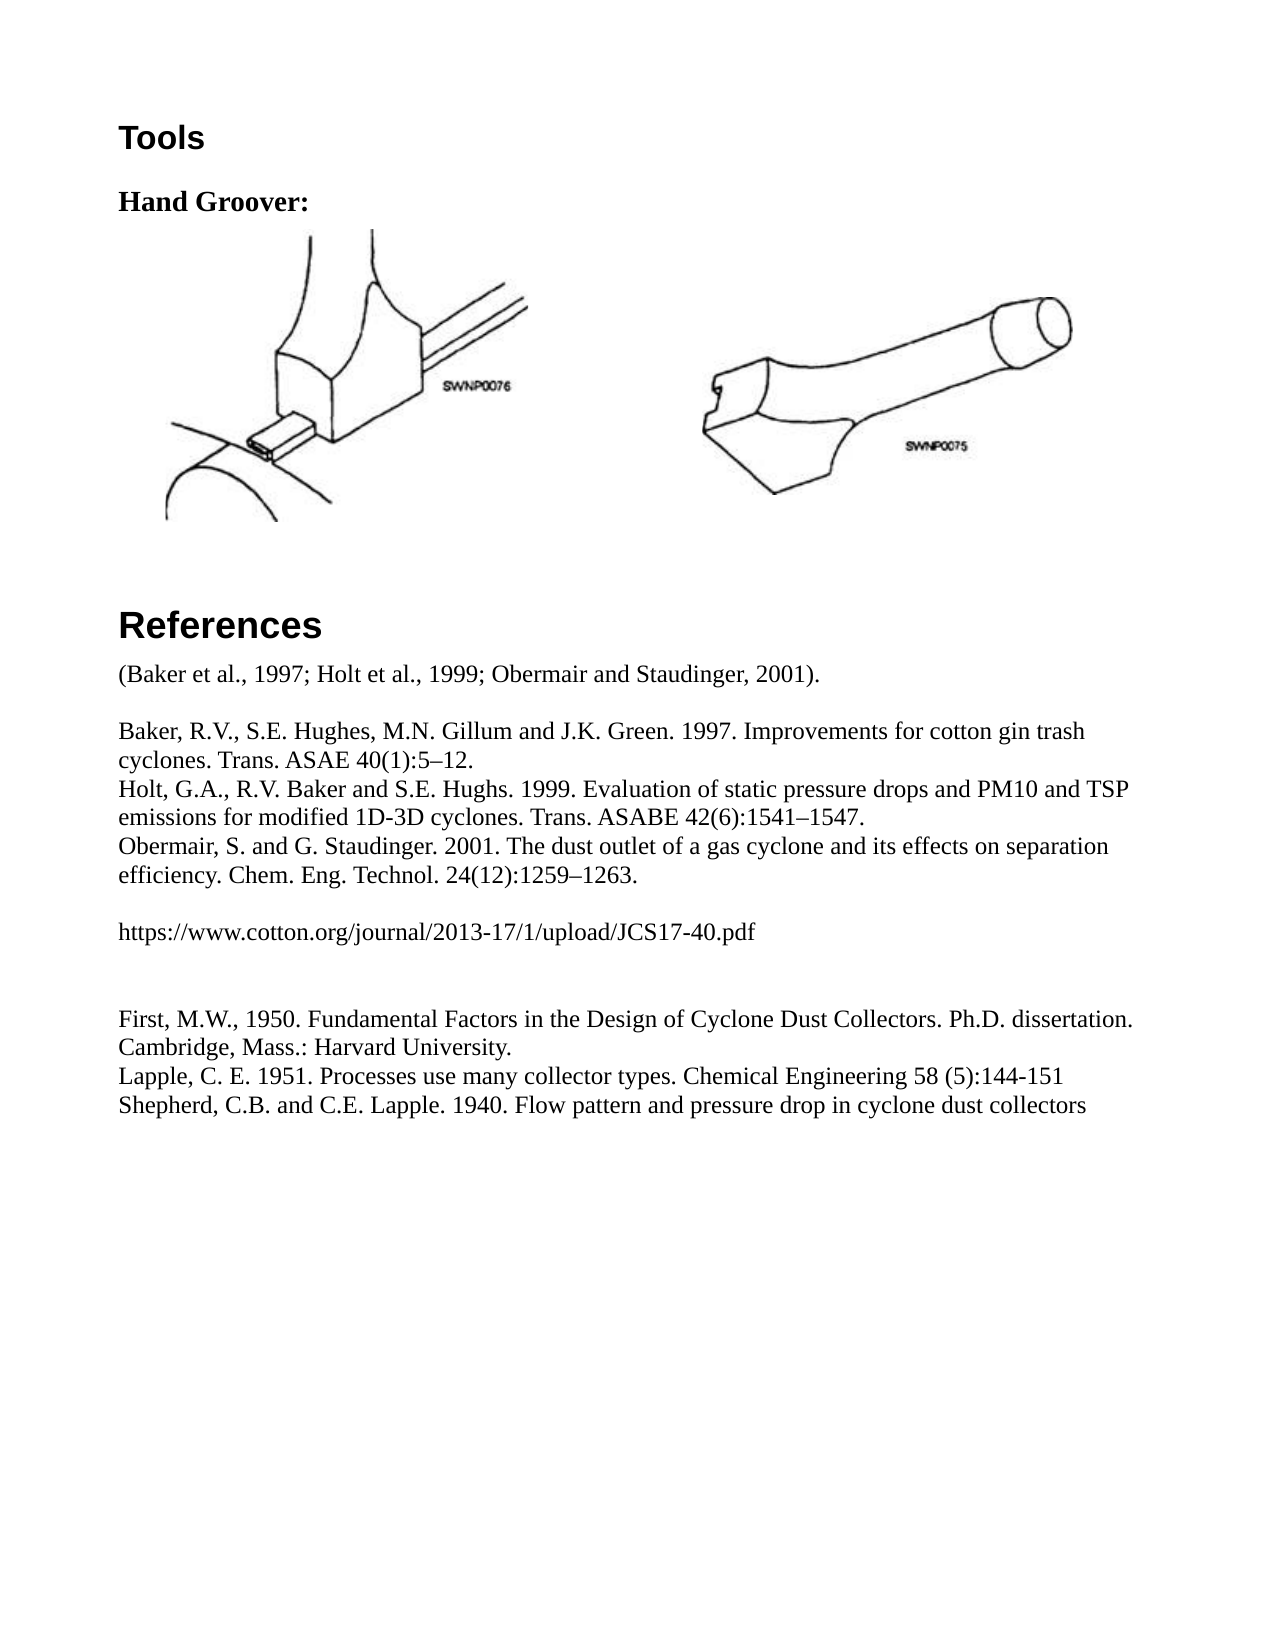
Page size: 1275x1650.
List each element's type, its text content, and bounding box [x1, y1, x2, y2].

text Shepherd, C.B. and C.E. Lapple. 1940. Flow pattern and pressure drop in cyclone dust collectors [118, 1090, 1157, 1119]
text https://www.cotton.org/journal/2013-17/1/upload/JCS17-40.pdf [118, 917, 1157, 946]
text Holt, G.A., R.V. Baker and S.E. Hughs. 1999. Evaluation of static pressure drops and PM10 and TSP emissions for modified 1D-3D cyclones. Trans. ASABE 42(6):1541–1547. [118, 774, 1157, 831]
text Lapple, C. E. 1951. Processes use many collector types. Chemical Engineering 58 (5):144-151 [118, 1061, 1157, 1090]
text Baker, R.V., S.E. Hughes, M.N. Gillum and J.K. Green. 1997. Improvements for cotton gin trash cyclones. Trans. ASAE 40(1):5–12. [118, 716, 1157, 774]
picture [702, 297, 1073, 495]
text (Baker et al., 1997; Holt et al., 1999; Obermair and Staudinger, 2001). [118, 659, 1157, 687]
subtitle Tools [118, 118, 1157, 157]
text First, M.W., 1950. Fundamental Factors in the Design of Cyclone Dust Collectors. Ph.D. dissertation. Cambridge, Mass.: Harvard University. [118, 1004, 1157, 1061]
subtitle References [118, 602, 1157, 646]
picture [165, 229, 529, 522]
text Obermair, S. and G. Staudinger. 2001. The dust outlet of a gas cyclone and its effects on separation efficiency. Chem. Eng. Technol. 24(12):1259–1263. [118, 831, 1157, 889]
subtitle Hand Groover: [118, 184, 1157, 217]
